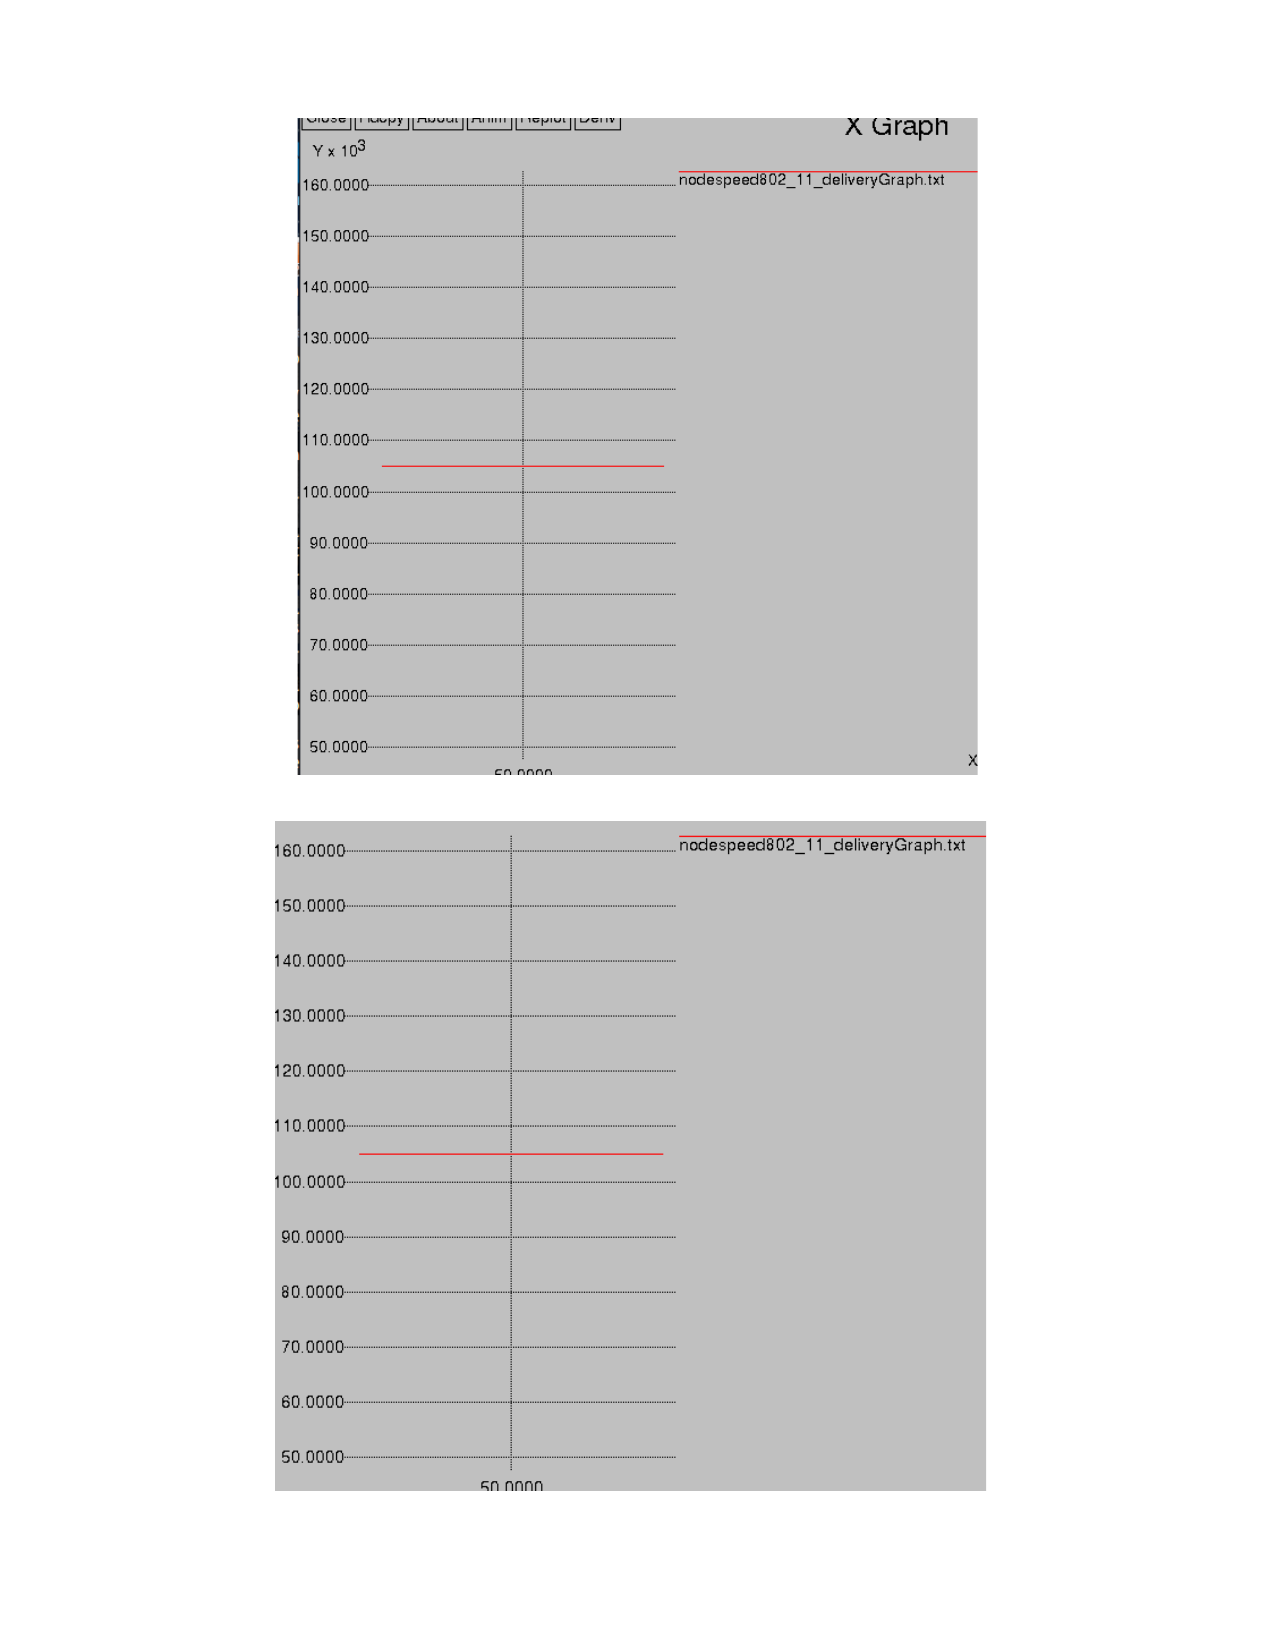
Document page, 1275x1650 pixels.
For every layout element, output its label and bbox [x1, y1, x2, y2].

picture [275, 821, 987, 1491]
picture [297, 118, 978, 775]
